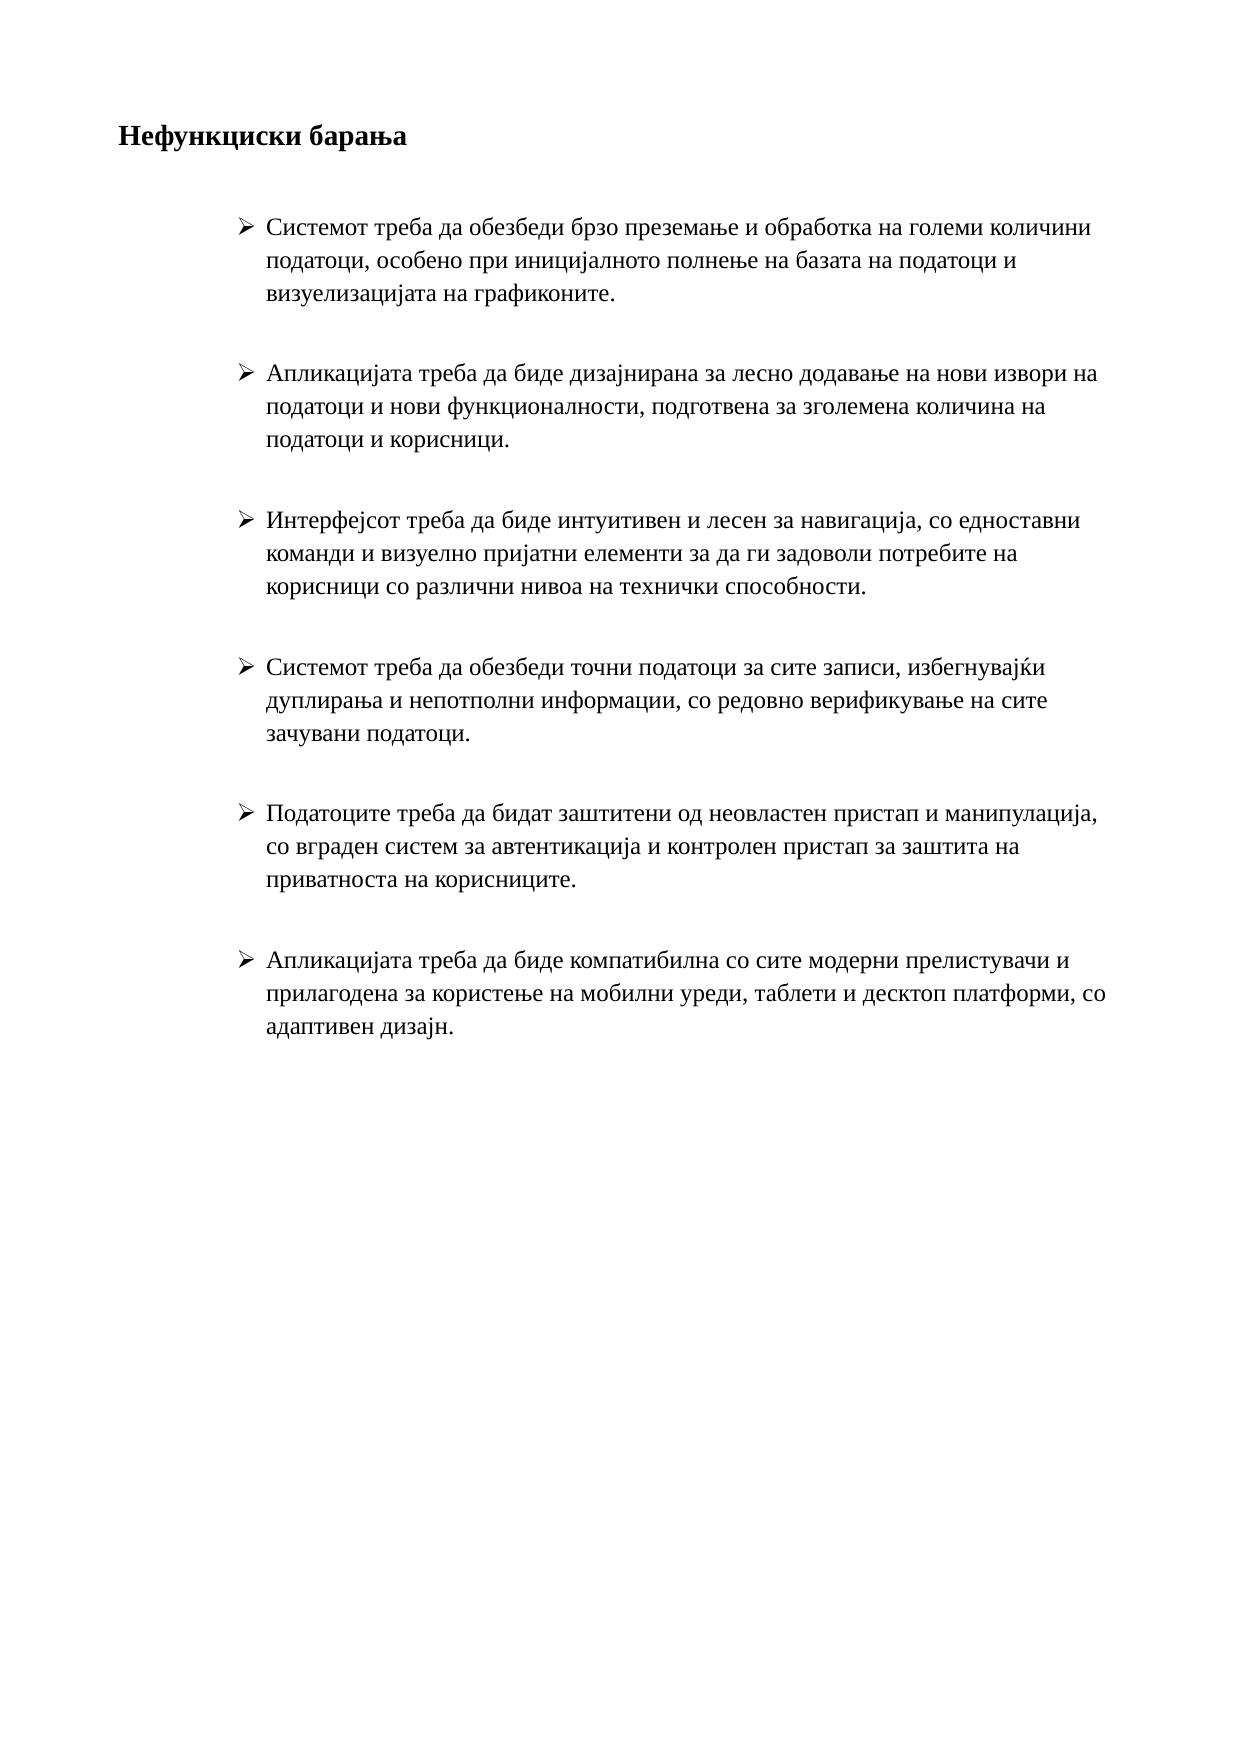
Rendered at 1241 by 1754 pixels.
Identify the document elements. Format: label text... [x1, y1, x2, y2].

list Интерфејсот треба да биде интуитивен и лесен за навигација, со едноставни команди и визуелно пријатни елементи за да ги задоволи потребите на корисници со различни нивоа на технички способности. [236, 505, 1122, 600]
list Апликацијата треба да биде компатибилна со сите модерни прелистувачи и прилагодена за користење на мобилни уреди, таблети и десктоп платформи, со адаптивен дизајн. [236, 945, 1122, 1040]
list Системот треба да обезбеди брзо преземање и обработка на големи количини податоци, особено при иницијалното полнење на базата на податоци и визуелизацијата на графиконите. [236, 212, 1122, 307]
list Системот треба да обезбеди точни податоци за сите записи, избегнувајќи дуплирања и непотполни информации, со редовно верификување на сите зачувани податоци. [236, 652, 1122, 747]
list Податоците треба да бидат заштитени од неовластен пристап и манипулација, со вграден систем за автентикација и контролен пристап за заштита на приватноста на корисниците. [236, 798, 1122, 893]
subtitle Нефункциски барања [118, 118, 1122, 152]
list Апликацијата треба да биде дизајнирана за лесно додавање на нови извори на податоци и нови функционалности, подготвена за зголемена количина на податоци и корисници. [236, 358, 1122, 453]
